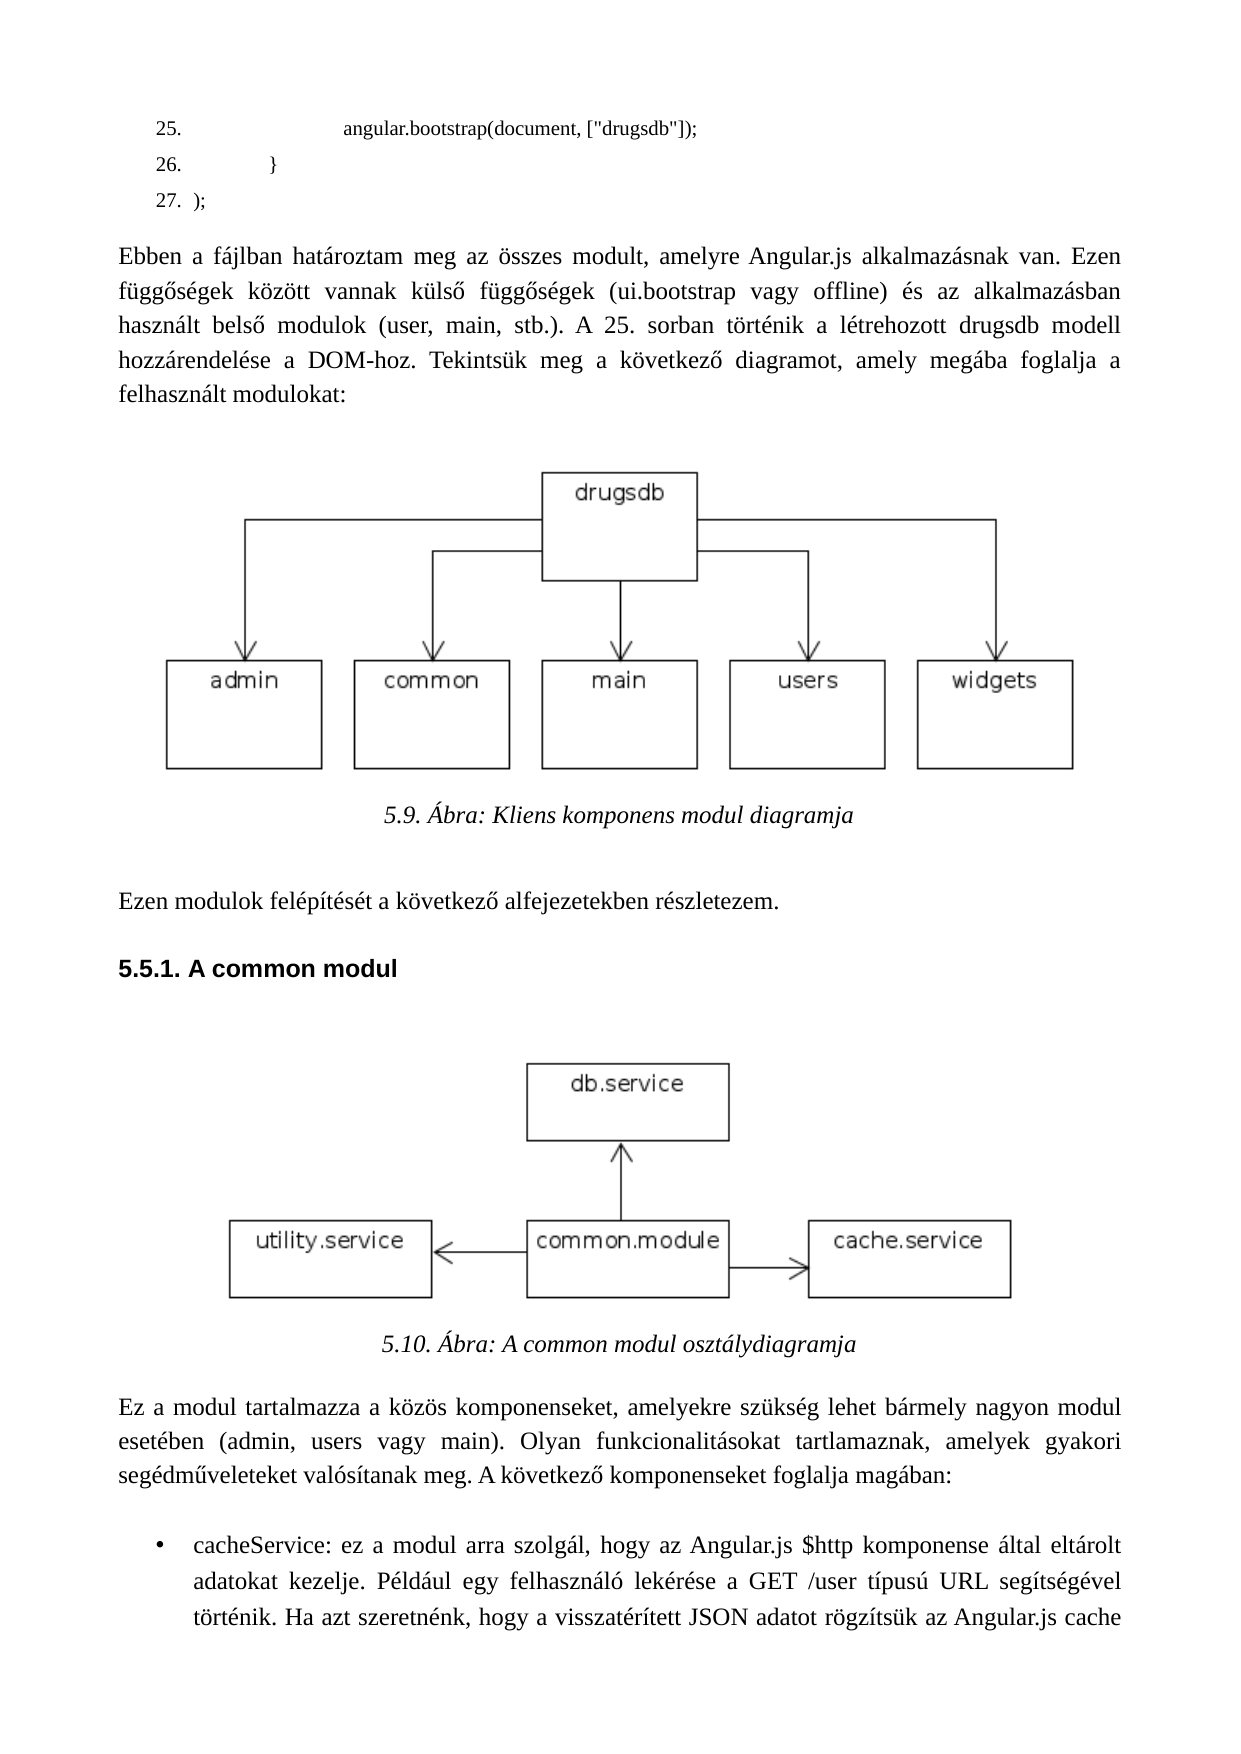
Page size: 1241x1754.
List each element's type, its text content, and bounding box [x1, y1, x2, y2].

picture [135, 441, 1105, 801]
list ); [156, 190, 1122, 211]
list } [156, 154, 1122, 175]
picture [198, 1032, 1043, 1330]
text 5.10. Ábra: A common modul osztálydiagramja [198, 1330, 1042, 1358]
text Ezen modulok felépítését a következő alfejezetekben részletezem. [118, 880, 1122, 916]
text 5.9. Ábra: Kliens komponens modul diagramja [136, 801, 1104, 829]
subtitle A common modul [118, 954, 1122, 983]
list cacheService: ez a modul arra szolgál, hogy az Angular.js $http komponense által eltárolt adatokat kezelje. Például egy felhasználó lekérése a GET /user típusú URL segítségével történik. Ha azt szeretnénk, hogy a visszatérített JSON adatot rögzítsük az Angular.js cache [156, 1525, 1122, 1633]
list angular.bootstrap(document, ["drugsdb"]); [156, 118, 1122, 139]
title Ez a modul tartalmazza a közös komponenseket, amelyekre szükség lehet bármely nagyon modul esetében (admin, users vagy main). Olyan funkcionalitásokat tartlamaznak, amelyek gyakori segédműveleteket valósítanak meg. A következő komponenseket foglalja magában: [118, 1392, 1122, 1489]
title Ebben a fájlban határoztam meg az összes modult, amelyre Angular.js alkalmazásnak van. Ezen függőségek között vannak külső függőségek (ui.bootstrap vagy offline) és az alkalmazásban használt belső modulok (user, main, stb.). A 25. sorban történik a létrehozott drugsdb modell hozzárendelése a DOM-hoz. Tekintsük meg a következő diagramot, amely megába foglalja a felhasznált modulokat: [118, 241, 1122, 408]
